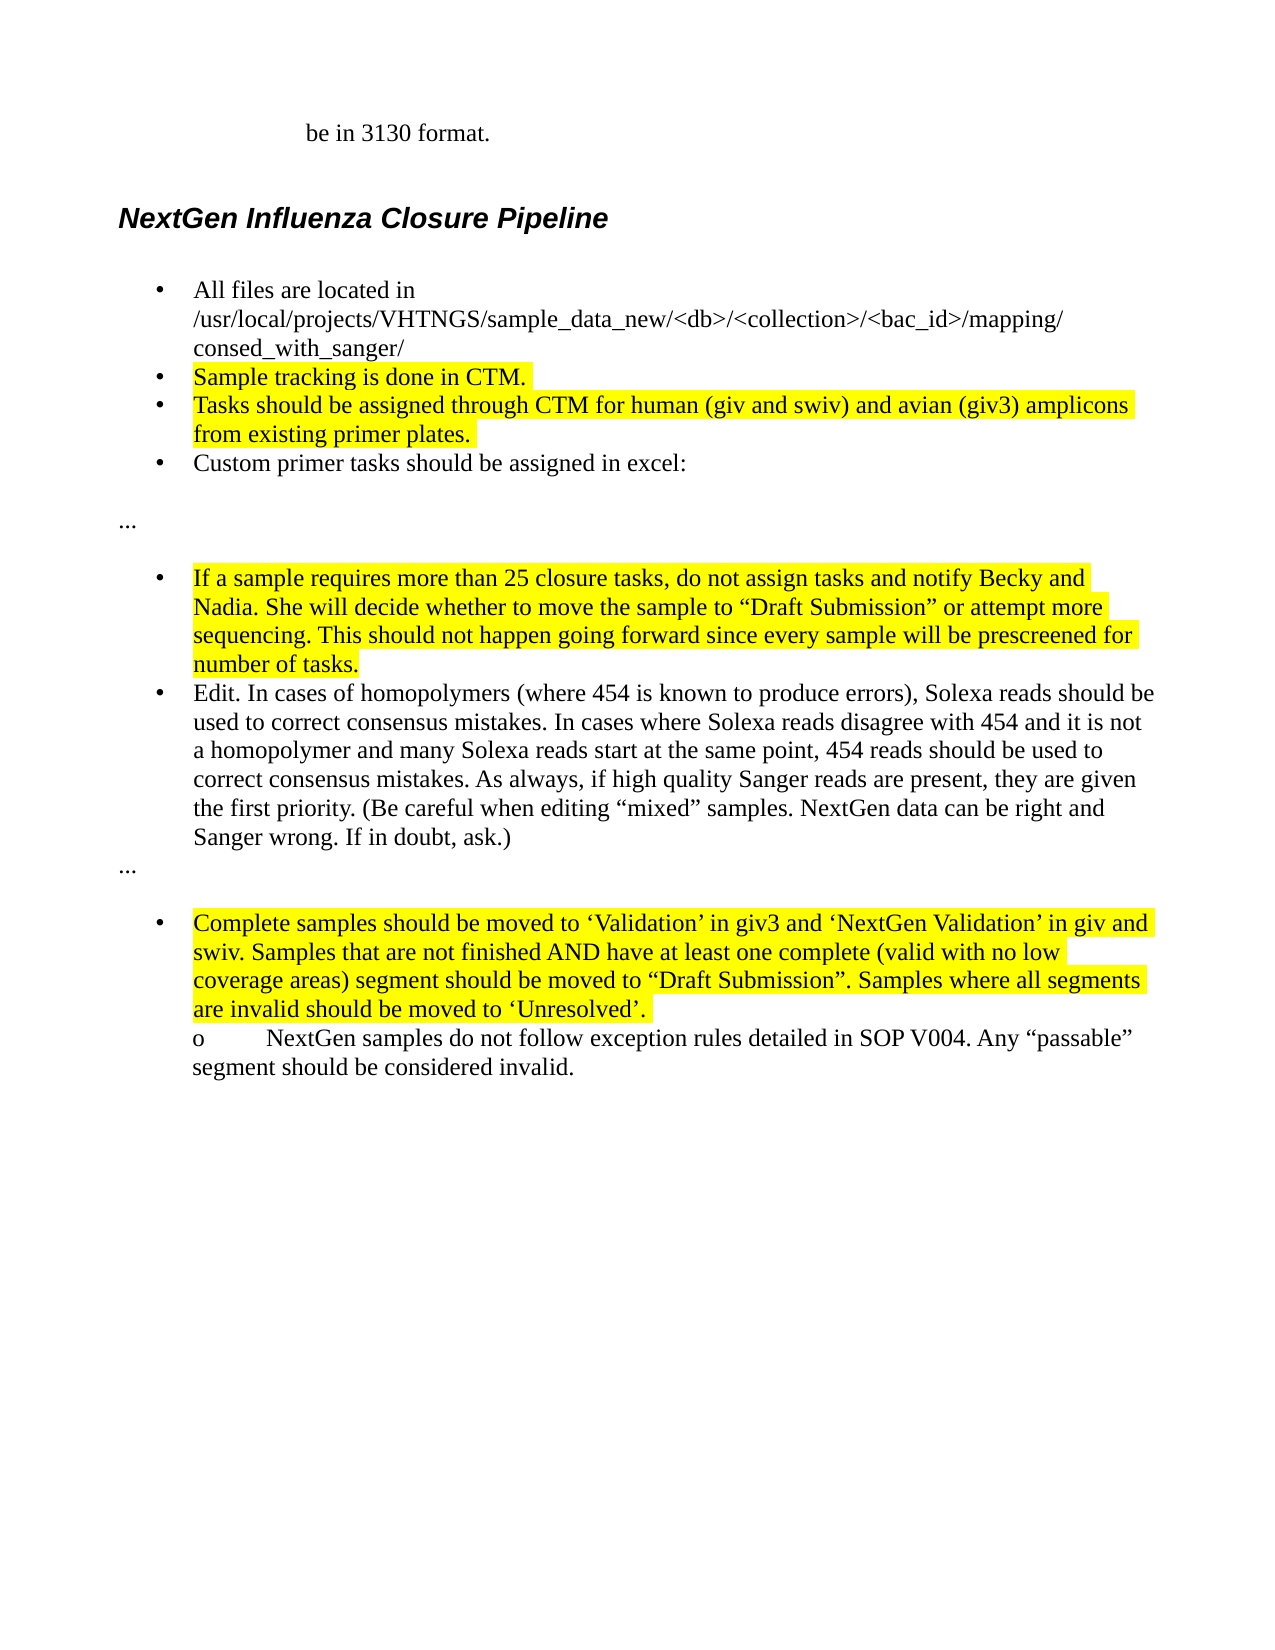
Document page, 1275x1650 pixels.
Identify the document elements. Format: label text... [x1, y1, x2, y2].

list All files are located in /usr/local/projects/VHTNGS/sample_data_new/<db>/<collection>/<bac_id>/mapping/consed_with_sanger/ [156, 275, 1157, 362]
list If a sample requires more than 25 closure tasks, do not assign tasks and notify Becky and Nadia. She will decide whether to move the sample to “Draft Submission” or attempt more sequencing. This should not happen going forward since every sample will be prescreened for number of tasks. [156, 563, 1157, 678]
text ... [118, 505, 1157, 534]
text o NextGen samples do not follow exception rules detailed in SOP V004. Any “passable” segment should be considered invalid. [192, 1023, 1157, 1080]
list Custom primer tasks should be assigned in excel: [156, 448, 1157, 477]
list Tasks should be assigned through CTM for human (giv and swiv) and avian (giv3) amplicons from existing primer plates. [156, 390, 1157, 448]
subtitle NextGen Influenza Closure Pipeline [118, 201, 1157, 234]
list Sample tracking is done in CTM. [156, 362, 1157, 390]
list be in 3130 format. [268, 118, 1157, 147]
list Edit. In cases of homopolymers (where 454 is known to produce errors), Solexa reads should be used to correct consensus mistakes. In cases where Solexa reads disagree with 454 and it is not a homopolymer and many Solexa reads start at the same point, 454 reads should be used to correct consensus mistakes. As always, if high quality Sanger reads are present, they are given the first priority. (Be careful when editing “mixed” samples. NextGen data can be right and Sanger wrong. If in doubt, ask.) [156, 678, 1157, 850]
list Complete samples should be moved to ‘Validation’ in giv3 and ‘NextGen Validation’ in giv and swiv. Samples that are not finished AND have at least one complete (valid with no low coverage areas) segment should be moved to “Draft Submission”. Samples where all segments are invalid should be moved to ‘Unresolved’. [156, 908, 1157, 1023]
text ... [118, 850, 1157, 879]
